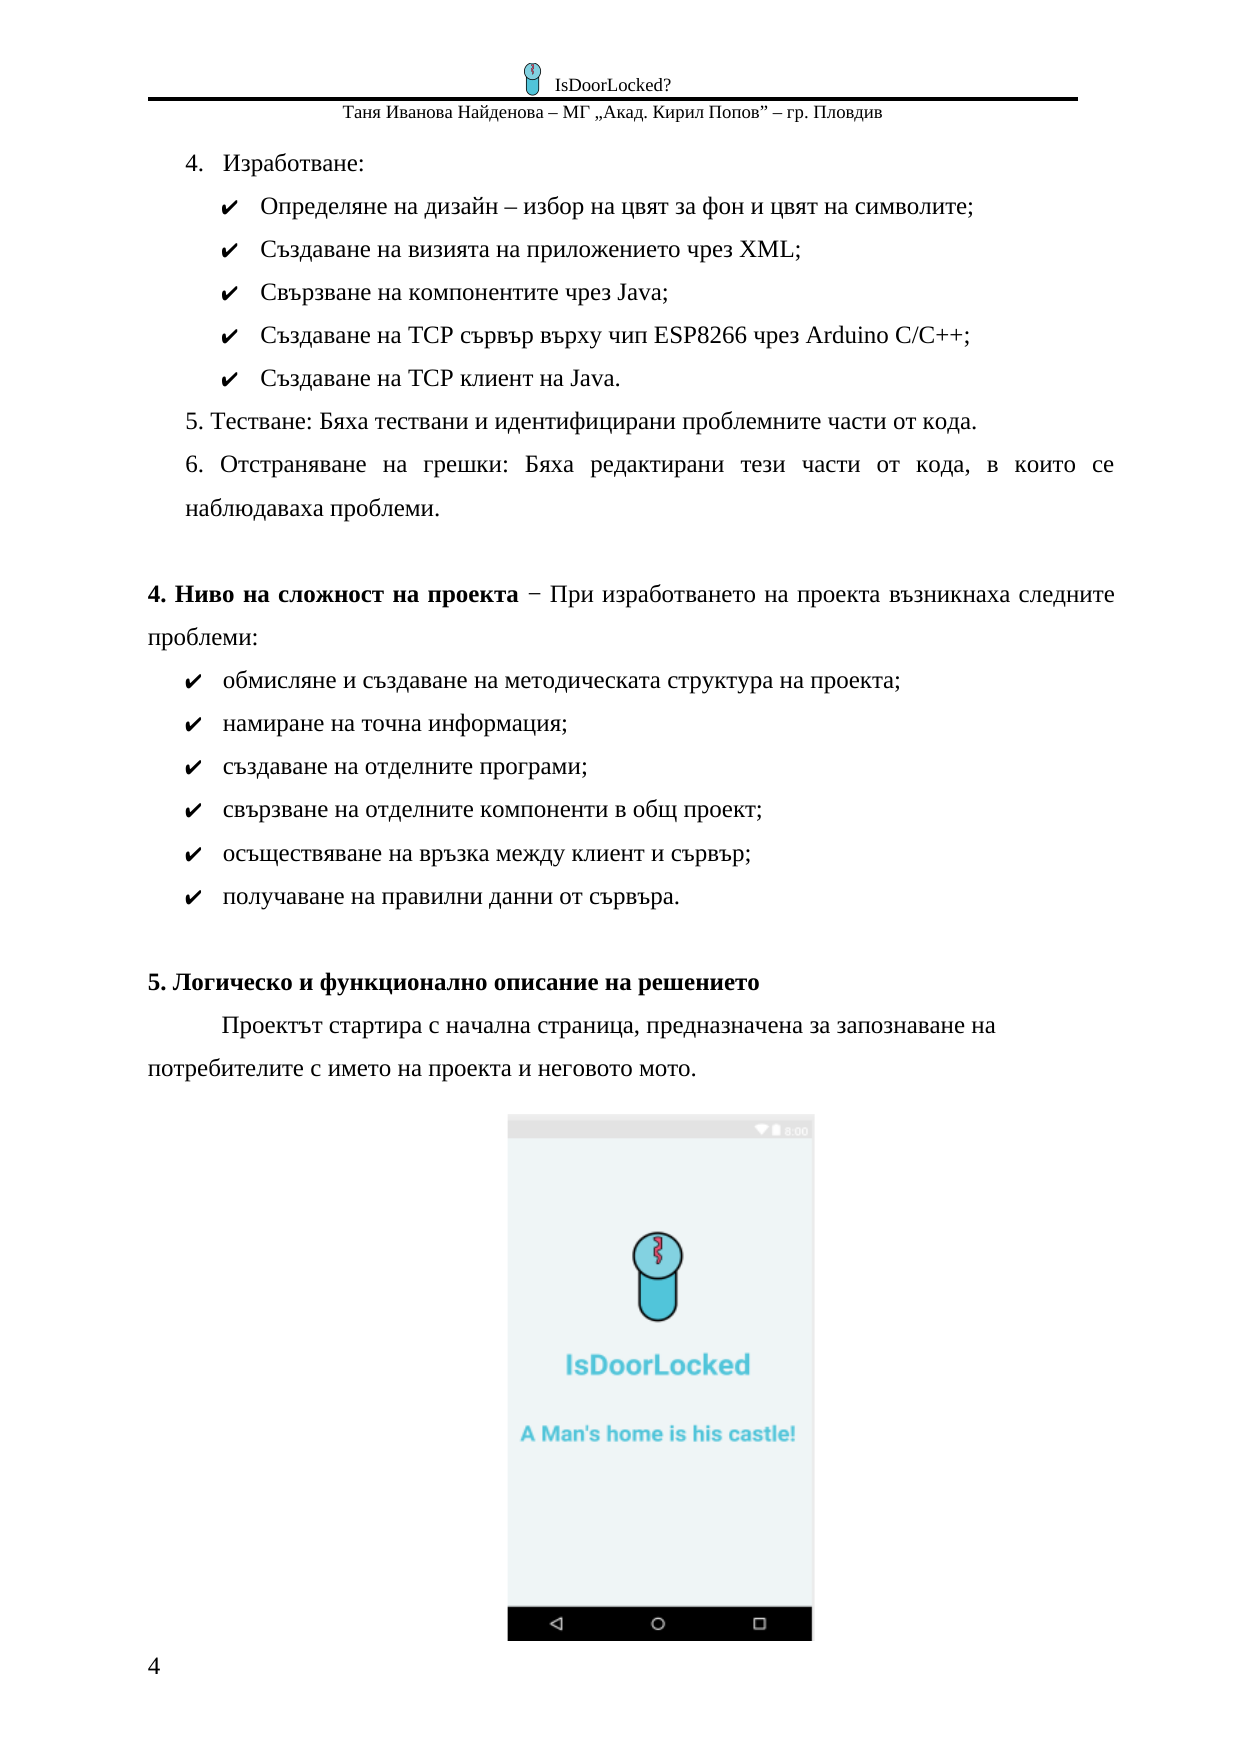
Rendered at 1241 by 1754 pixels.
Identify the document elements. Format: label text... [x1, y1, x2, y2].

list Създаване на TCP клиент на Java. [148, 363, 1116, 392]
list получаване на правилни данни от сървъра. [185, 881, 1116, 909]
list Създаване на TCP сървър върху чип ESP8266 чрез Arduino C/C++; [148, 320, 1116, 349]
picture [507, 1114, 815, 1641]
text 5. Логическо и функционално описание на решението [148, 967, 1116, 996]
list обмисляне и създаване на методическата структура на проекта; [185, 665, 1116, 694]
list създаване на отделните програми; [185, 751, 1116, 780]
list свързване на отделните компоненти в общ проект; [185, 794, 1116, 823]
text 4. Ниво на сложност на проекта − При изработването на проекта възникнаха следните проблеми: [148, 579, 1116, 651]
list намиране на точна информация; [185, 708, 1116, 737]
text 6. Отстраняване на грешки: Бяха редактирани тези части от кода, в които се наблюдаваха проблеми. [185, 449, 1116, 521]
list осъществяване на връзка между клиент и сървър; [185, 838, 1116, 866]
list Определяне на дизайн – избор на цвят за фон и цвят на символите; [148, 191, 1116, 219]
text 4. Изработване: [185, 148, 1116, 176]
picture [516, 63, 549, 96]
list Свързване на компонентите чрез Java; [148, 277, 1116, 306]
text Проектът стартира с начална страница, предназначена за запознаване на потребителите с името на проекта и неговото мото. [148, 1010, 1116, 1082]
list Създаване на визията на приложението чрез XML; [148, 234, 1116, 263]
text 5. Тестване: Бяха тествани и идентифицирани проблемните части от кода. [185, 406, 1116, 435]
